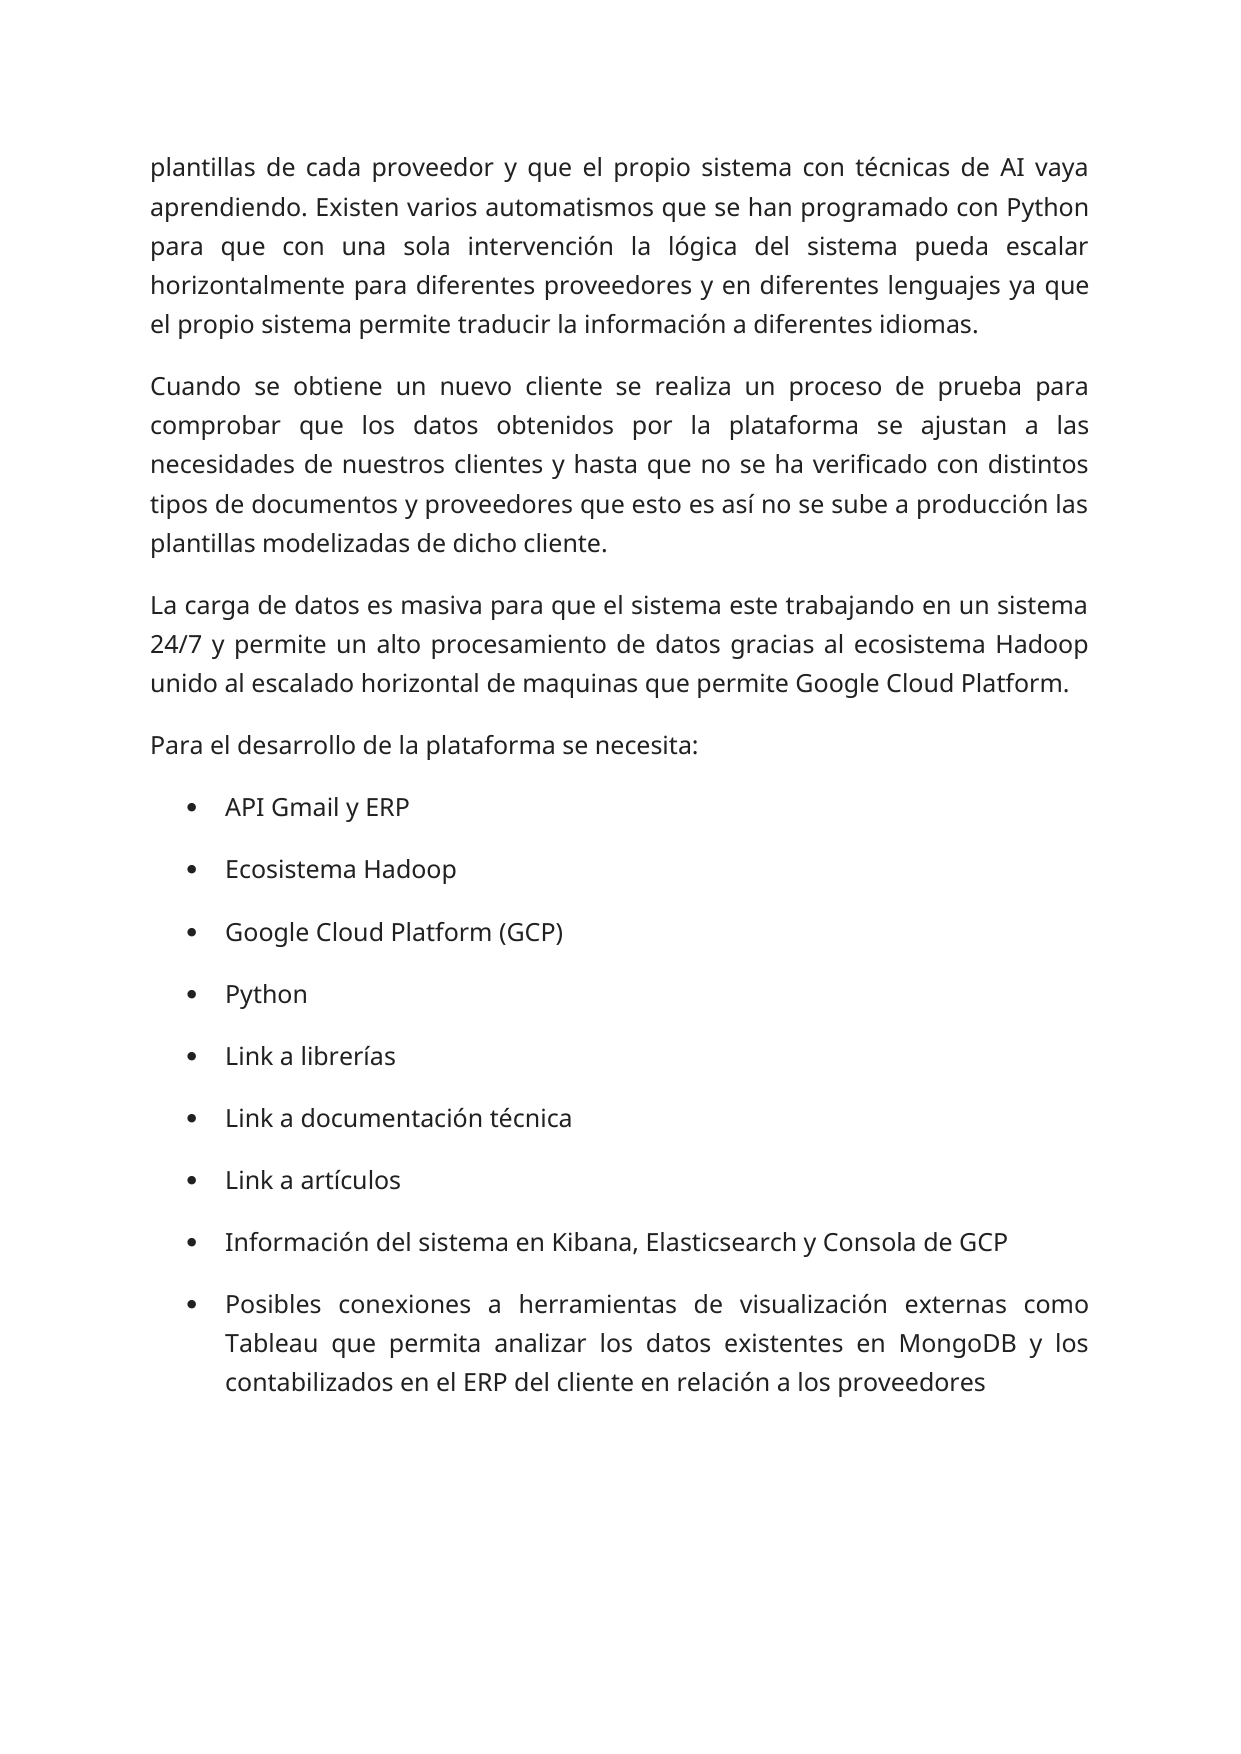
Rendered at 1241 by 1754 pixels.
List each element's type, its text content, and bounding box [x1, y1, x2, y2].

list Link a documentación técnica [187, 1100, 1090, 1134]
text plantillas de cada proveedor y que el propio sistema con técnicas de AI vaya aprendiendo. Existen varios automatismos que se han programado con Python para que con una sola intervención la lógica del sistema pueda escalar horizontalmente para diferentes proveedores y en diferentes lenguajes ya que el propio sistema permite traducir la información a diferentes idiomas. [150, 150, 1090, 341]
list Link a librerías [187, 1038, 1090, 1072]
text Cuando se obtiene un nuevo cliente se realiza un proceso de prueba para comprobar que los datos obtenidos por la plataforma se ajustan a las necesidades de nuestros clientes y hasta que no se ha verificado con distintos tipos de documentos y proveedores que esto es así no se sube a producción las plantillas modelizadas de dicho cliente. [150, 369, 1090, 559]
list Ecosistema Hadoop [187, 852, 1090, 886]
text Para el desarrollo de la plataforma se necesita: [150, 728, 1090, 762]
list Google Cloud Platform (GCP) [187, 914, 1090, 948]
list API Gmail y ERP [187, 790, 1090, 824]
list Información del sistema en Kibana, Elasticsearch y Consola de GCP [187, 1224, 1090, 1259]
text La carga de datos es masiva para que el sistema este trabajando en un sistema 24/7 y permite un alto procesamiento de datos gracias al ecosistema Hadoop unido al escalado horizontal de maquinas que permite Google Cloud Platform. [150, 587, 1090, 700]
list Link a artículos [187, 1162, 1090, 1197]
list Posibles conexiones a herramientas de visualización externas como Tableau que permita analizar los datos existentes en MongoDB y los contabilizados en el ERP del cliente en relación a los proveedores [187, 1287, 1090, 1399]
list Python [187, 976, 1090, 1010]
